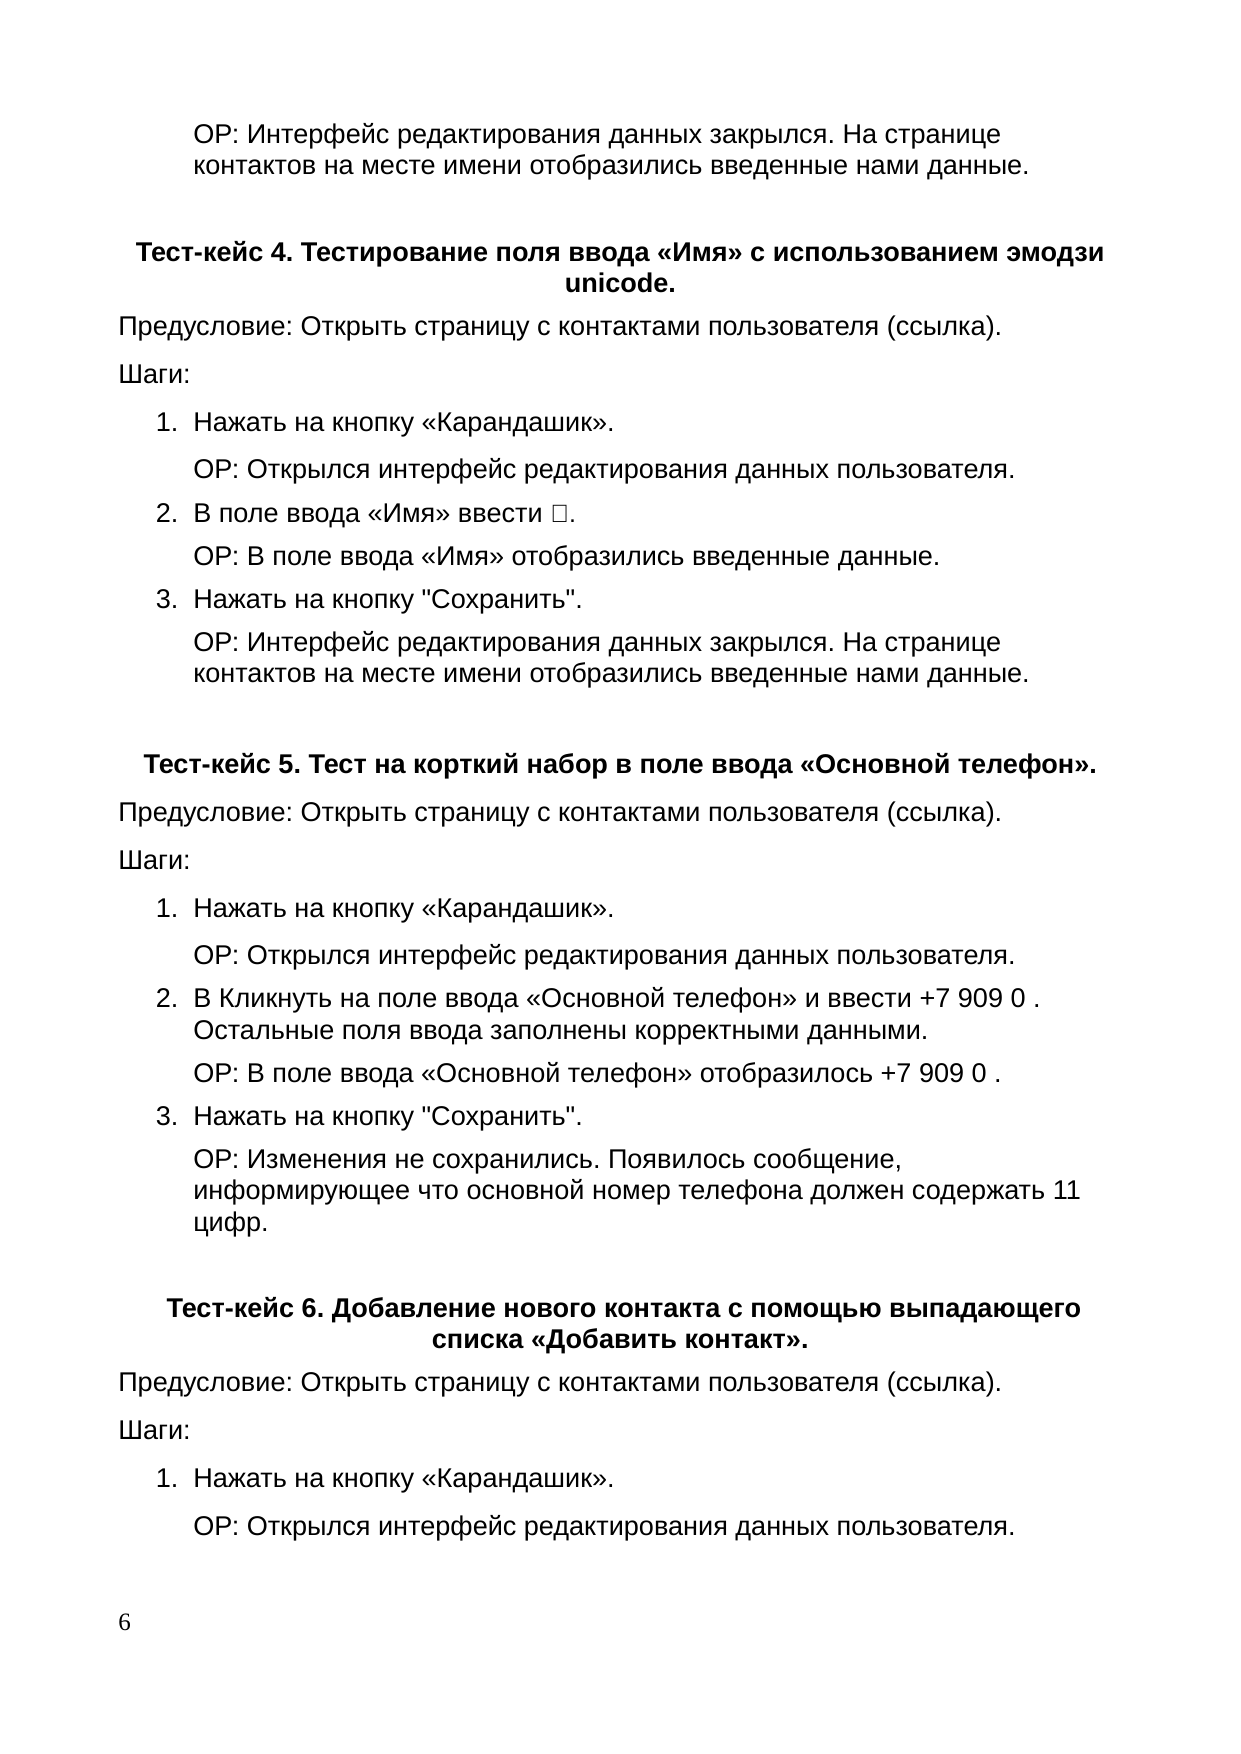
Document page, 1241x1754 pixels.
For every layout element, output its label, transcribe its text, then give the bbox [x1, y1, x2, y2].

text Предусловие: Открыть страницу с контактами пользователя (ссылка). [118, 796, 1122, 827]
text Тест-кейс 5. Тест на корткий набор в поле ввода «Основной телефон». [118, 748, 1122, 779]
list ОР: Открылся интерфейс редактирования данных пользователя. [156, 1510, 1122, 1541]
text Шаги: [118, 358, 1122, 389]
list Нажать на кнопку "Сохранить". [156, 583, 1122, 614]
list ОР: Открылся интерфейс редактирования данных пользователя. [156, 939, 1122, 971]
text Тест-кейс 6. Добавление нового контакта с помощью выпадающего списка «Добавить контакт». [118, 1292, 1122, 1354]
text Шаги: [118, 1414, 1122, 1445]
text Шаги: [118, 844, 1122, 875]
list Нажать на кнопку «Карандашик». [156, 406, 1122, 437]
list ОР: Интерфейс редактирования данных закрылся. На странице контактов на месте имени отобразились введенные нами данные. [156, 118, 1122, 181]
list ОР: Интерфейс редактирования данных закрылся. На странице контактов на месте имени отобразились введенные нами данные. [156, 626, 1122, 688]
list ОР: Изменения не сохранились. Появилось сообщение, информирующее что основной номер телефона должен содержать 11 цифр. [156, 1143, 1122, 1237]
text Предусловие: Открыть страницу с контактами пользователя (ссылка). [118, 310, 1122, 341]
list Нажать на кнопку «Карандашик». [156, 892, 1122, 923]
list Нажать на кнопку «Карандашик». [156, 1462, 1122, 1493]
list ОР: Открылся интерфейс редактирования данных пользователя. [156, 453, 1122, 485]
list ОР: В поле ввода «Основной телефон» отобразилось +7 909 0 . [156, 1057, 1122, 1088]
list В поле ввода «Имя» ввести 🚀. [156, 497, 1122, 528]
text Тест-кейс 4. Тестирование поля ввода «Имя» с использованием эмодзи unicode. [118, 236, 1122, 298]
list ОР: В поле ввода «Имя» отобразились введенные данные. [156, 540, 1122, 571]
list Нажать на кнопку "Сохранить". [156, 1100, 1122, 1131]
text Предусловие: Открыть страницу с контактами пользователя (ссылка). [118, 1366, 1122, 1397]
list В Кликнуть на поле ввода «Основной телефон» и ввести +7 909 0 . Остальные поля ввода заполнены корректными данными. [156, 982, 1122, 1045]
